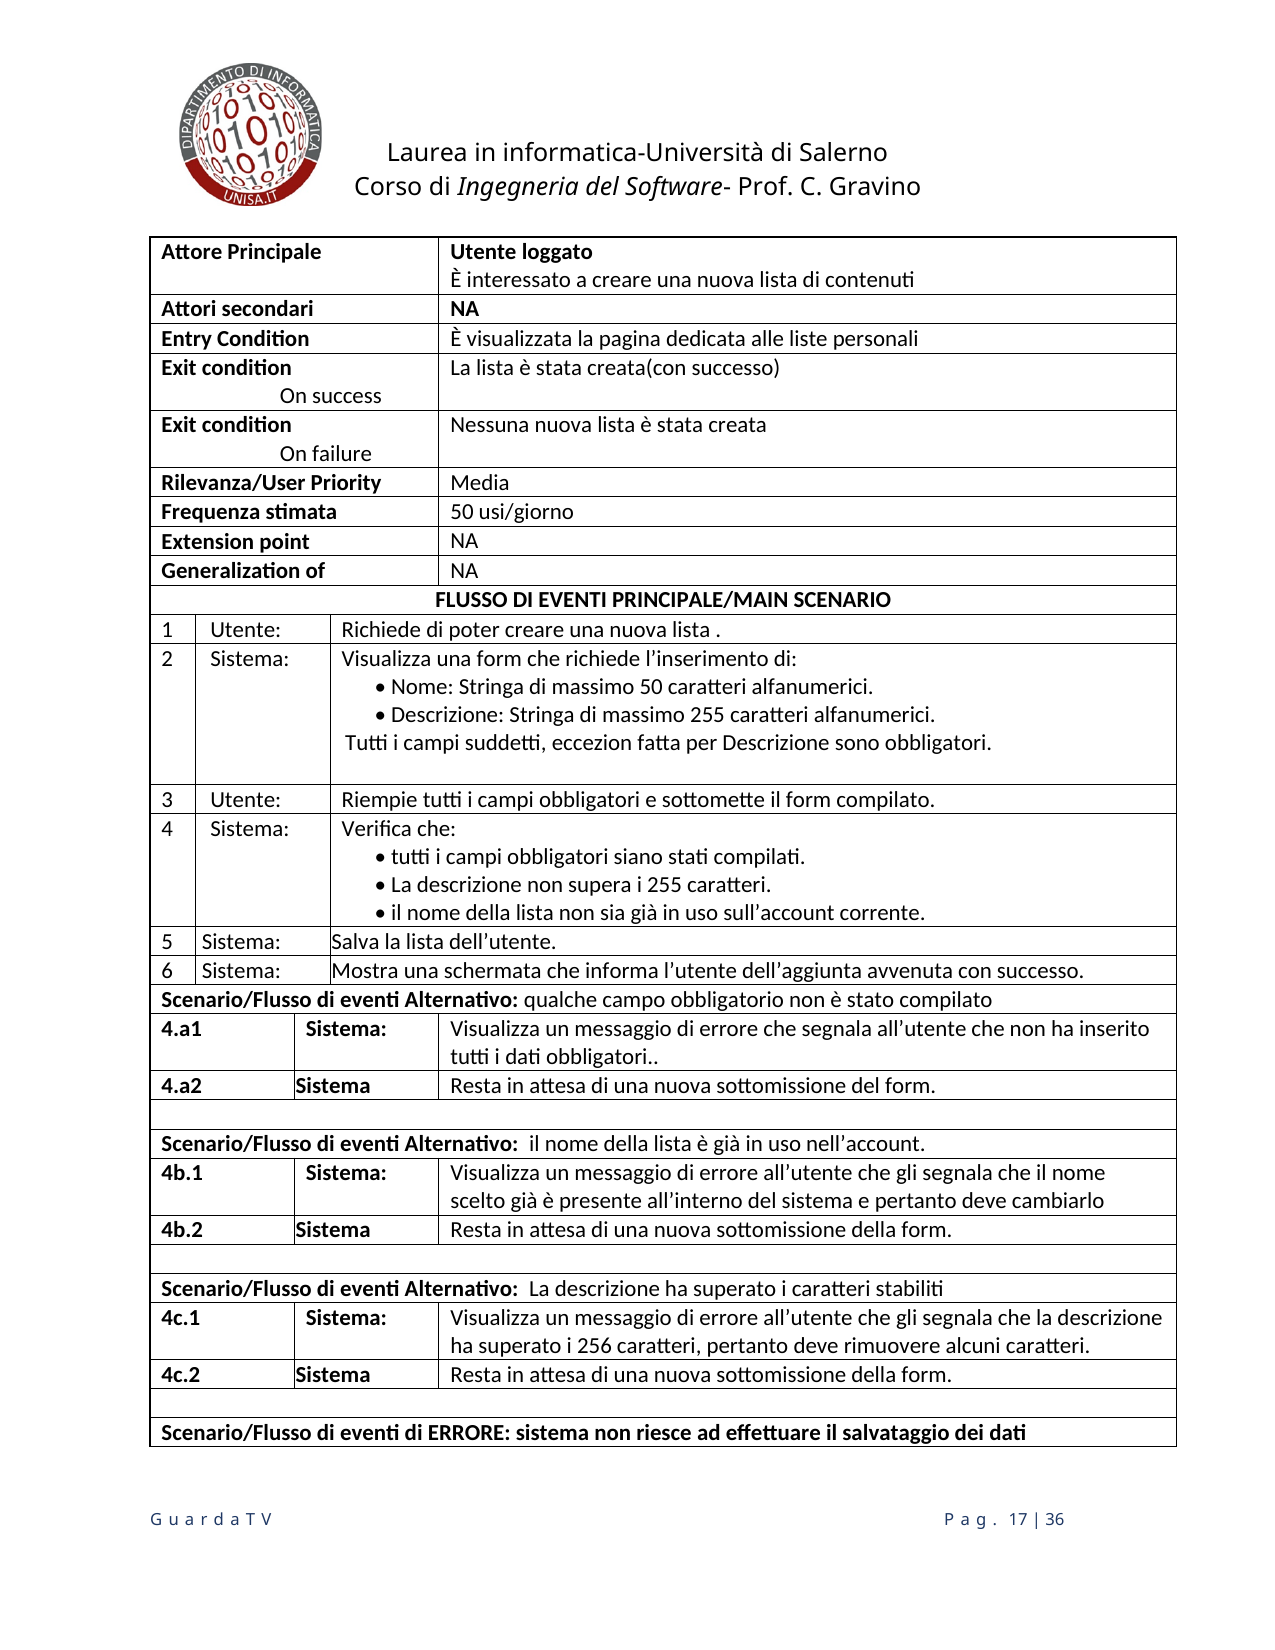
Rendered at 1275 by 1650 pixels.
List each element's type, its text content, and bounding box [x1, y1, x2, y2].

table_cell NA [439, 556, 1176, 584]
table_cell Resta in attesa di una nuova sottomissione della form. [439, 1216, 1176, 1244]
table_cell Sistema: [196, 644, 330, 784]
table_cell 3 [151, 785, 195, 813]
table_cell Scenario/Flusso di eventi di ERRORE: sistema non riesce ad effettuare il salvataggio dei dati [151, 1418, 1176, 1446]
table_cell 4b.1 [151, 1159, 294, 1214]
table_cell Scenario/Flusso di eventi Alternativo: il nome della lista è già in uso nell’account. [151, 1130, 1176, 1157]
table_cell [151, 1245, 1176, 1273]
table_cell Exit condition On success [151, 354, 438, 409]
table_cell Sistema: [196, 927, 330, 955]
table_cell Sistema: [295, 1014, 438, 1070]
table_cell [151, 1100, 1176, 1128]
table_cell Sistema [295, 1071, 438, 1099]
table_cell Flusso di Eventi Principale/Main Scenario [151, 586, 1176, 614]
table_cell Richiede di poter creare una nuova lista . [331, 615, 1176, 643]
table_cell NA [439, 295, 1176, 323]
table_cell 50 usi/giorno [439, 497, 1176, 526]
table_cell Visualizza una form che richiede l’inserimento di: • Nome: Stringa di massimo 50 caratteri alfanumerici. • Descrizione: Stringa di massimo 255 caratteri alfanumerici. Tutti i campi suddetti, eccezion fatta per Descrizione sono obbligatori. [331, 644, 1176, 784]
table_cell Attore Principale [151, 238, 438, 293]
table_cell Resta in attesa di una nuova sottomissione del form. [439, 1071, 1176, 1099]
table_cell La lista è stata creata(con successo) [439, 354, 1176, 409]
table_cell 4.a1 [151, 1014, 294, 1070]
table_cell Resta in attesa di una nuova sottomissione della form. [439, 1360, 1176, 1388]
table_cell Scenario/Flusso di eventi Alternativo: qualche campo obbligatorio non è stato compilato [151, 985, 1176, 1013]
table_cell Exit condition On failure [151, 411, 438, 467]
table_cell Extension point [151, 527, 438, 555]
table_cell Sistema [295, 1360, 438, 1388]
table_cell Sistema: [295, 1303, 438, 1359]
table_cell Nessuna nuova lista è stata creata [439, 411, 1176, 467]
table_cell Mostra una schermata che informa l’utente dell’aggiunta avvenuta con successo. [331, 956, 1176, 984]
table_cell Riempie tutti i campi obbligatori e sottomette il form compilato. [331, 785, 1176, 813]
table_cell 4 [151, 814, 195, 926]
table_cell 5 [151, 927, 195, 955]
table_cell Sistema: [196, 814, 330, 926]
table_cell Utente loggato È interessato a creare una nuova lista di contenuti [439, 238, 1176, 293]
table_cell Visualizza un messaggio di errore che segnala all’utente che non ha inserito tutti i dati obbligatori.. [439, 1014, 1176, 1070]
table_cell Visualizza un messaggio di errore all’utente che gli segnala che la descrizione ha superato i 256 caratteri, pertanto deve rimuovere alcuni caratteri. [439, 1303, 1176, 1359]
table_cell 2 [151, 644, 195, 784]
table_cell Utente: [196, 615, 330, 643]
table_cell Salva la lista dell’utente. [331, 927, 1176, 955]
table_cell Sistema: [295, 1159, 438, 1214]
table_cell Frequenza stimata [151, 497, 438, 526]
table_cell Rilevanza/User Priority [151, 468, 438, 496]
table_cell È visualizzata la pagina dedicata alle liste personali [439, 324, 1176, 352]
table_cell NA [439, 527, 1176, 555]
table_cell Entry Condition [151, 324, 438, 352]
table_cell Sistema [295, 1216, 438, 1244]
table_cell Sistema: [196, 956, 330, 984]
table_cell 6 [151, 956, 195, 984]
table_cell 4c.2 [151, 1360, 294, 1388]
table_cell Generalization of [151, 556, 438, 584]
table_cell 4c.1 [151, 1303, 294, 1359]
table_cell Utente: [196, 785, 330, 813]
table_cell [151, 1389, 1176, 1417]
table_cell 4b.2 [151, 1216, 294, 1244]
table_cell Scenario/Flusso di eventi Alternativo: La descrizione ha superato i caratteri stabiliti [151, 1274, 1176, 1302]
table_cell Verifica che: • tutti i campi obbligatori siano stati compilati. • La descrizione non supera i 255 caratteri. • il nome della lista non sia già in uso sull’account corrente. [331, 814, 1176, 926]
table_cell Media [439, 468, 1176, 496]
table_cell 1 [151, 615, 195, 643]
table_cell 4.a2 [151, 1071, 294, 1099]
table_cell Visualizza un messaggio di errore all’utente che gli segnala che il nome scelto già è presente all’interno del sistema e pertanto deve cambiarlo [439, 1159, 1176, 1214]
table_cell Attori secondari [151, 295, 438, 323]
